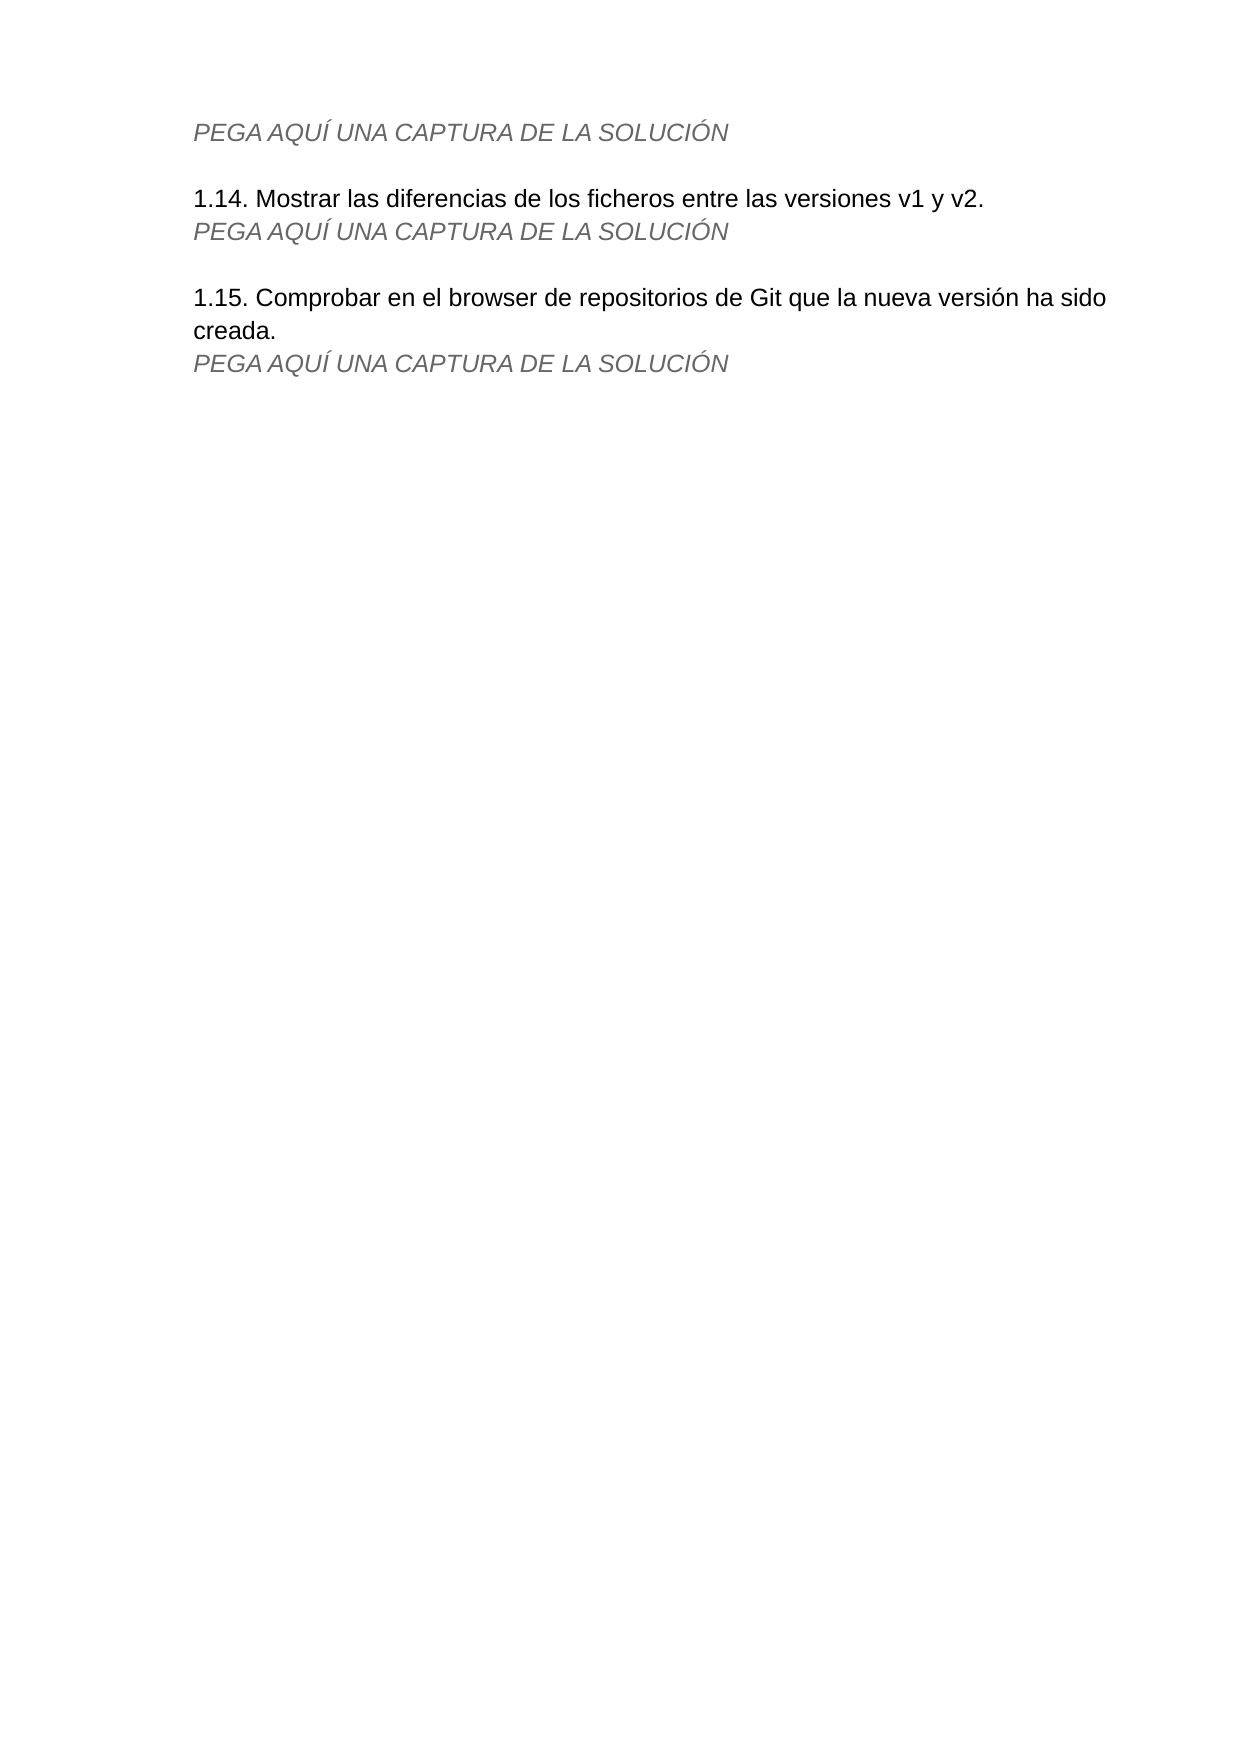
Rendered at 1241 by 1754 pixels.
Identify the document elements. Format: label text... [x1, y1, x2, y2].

list 1.15. Comprobar en el browser de repositorios de Git que la nueva versión ha sido creada. [156, 283, 1122, 345]
list PEGA AQUÍ UNA CAPTURA DE LA SOLUCIÓN [156, 118, 1122, 147]
list PEGA AQUÍ UNA CAPTURA DE LA SOLUCIÓN [156, 349, 1122, 378]
list PEGA AQUÍ UNA CAPTURA DE LA SOLUCIÓN [156, 217, 1122, 246]
list 1.14. Mostrar las diferencias de los ficheros entre las versiones v1 y v2. [156, 184, 1122, 213]
